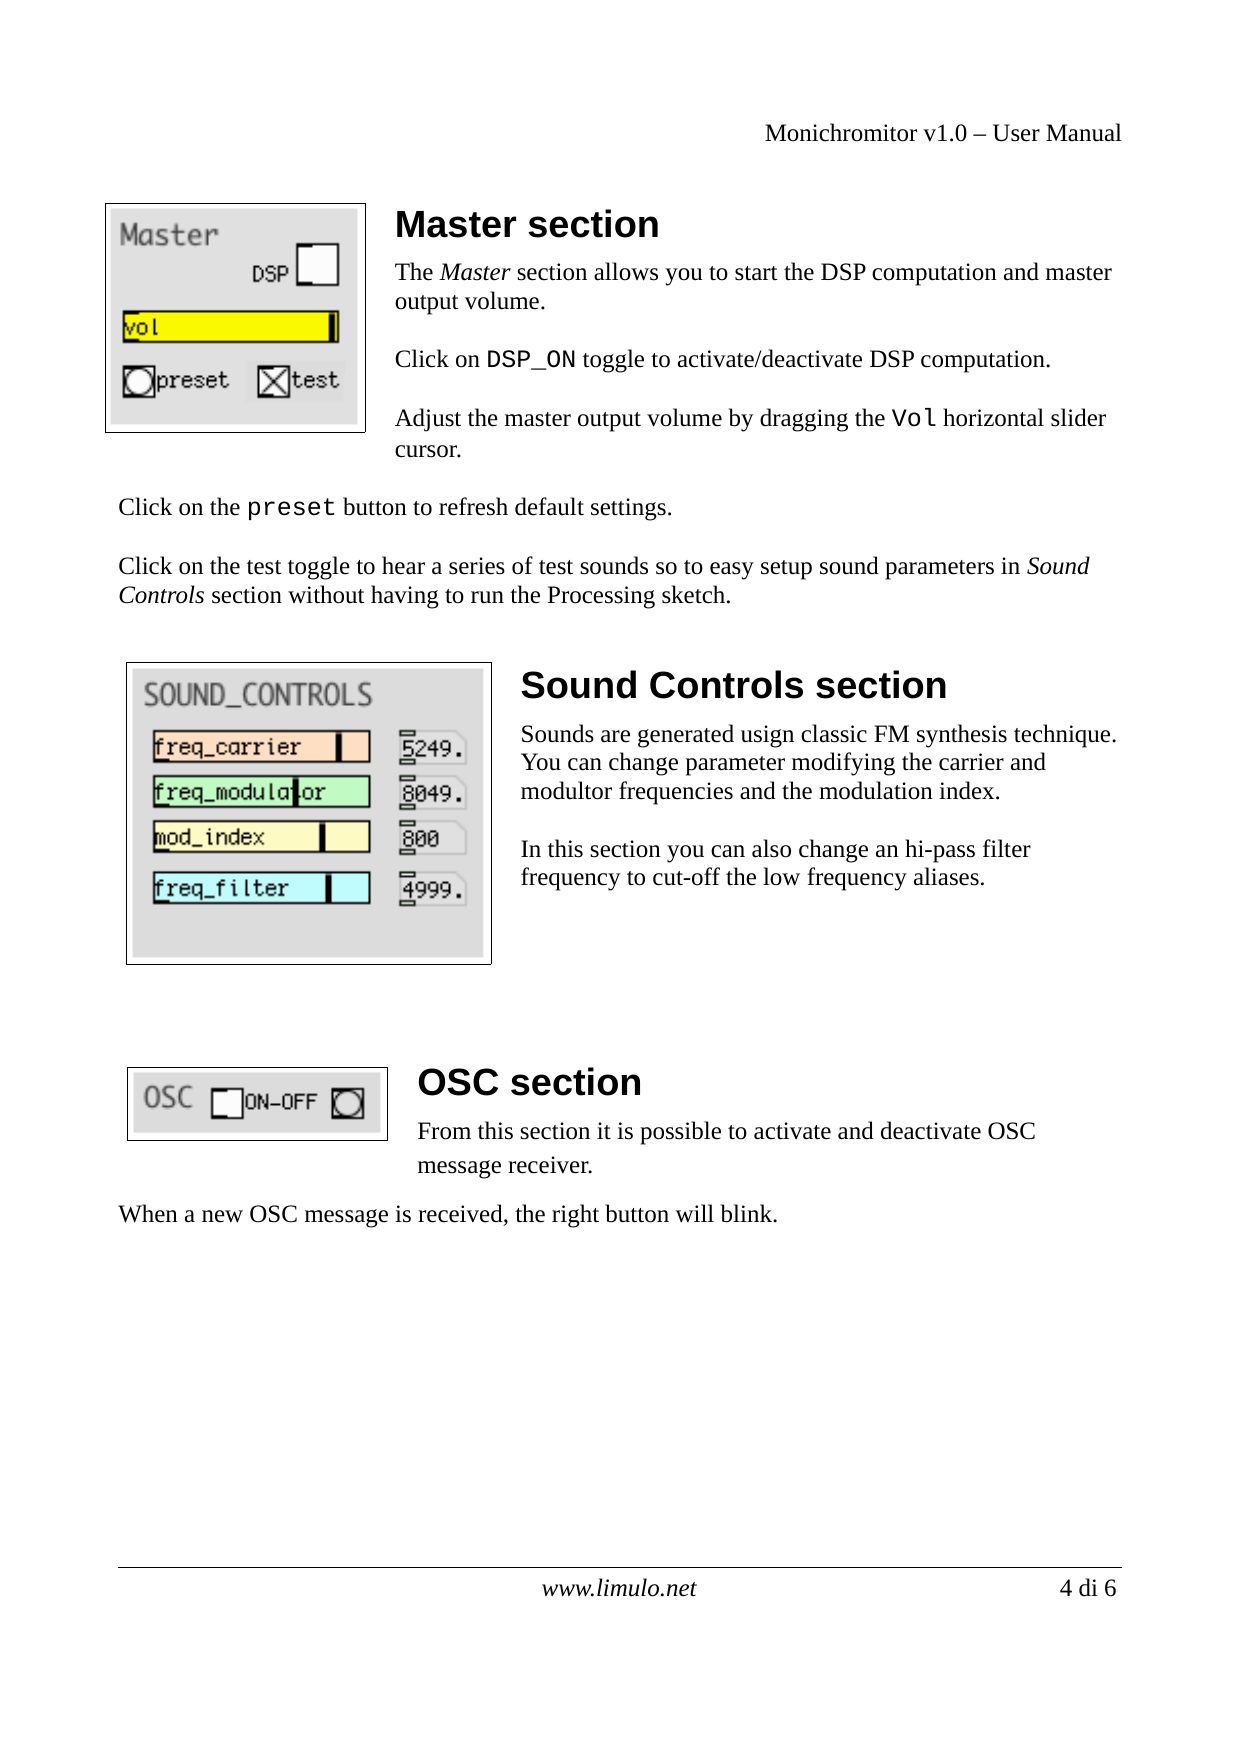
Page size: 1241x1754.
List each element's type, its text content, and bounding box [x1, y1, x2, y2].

text In this section you can also change an hi-pass filter frequency to cut-off the low frequency aliases. [492, 834, 1122, 891]
subtitle [128, 1068, 387, 1140]
subtitle [106, 204, 365, 432]
picture [129, 665, 488, 962]
text Click on the preset button to refresh default settings. [118, 492, 1122, 522]
subtitle [127, 663, 491, 964]
text When a new OSC message is received, the right button will blink. [118, 1199, 1122, 1228]
subtitle OSC section [118, 1060, 1122, 1103]
text From this section it is possible to activate and deactivate OSC message receiver. [118, 1116, 1122, 1179]
subtitle Master section [118, 201, 1122, 245]
picture [130, 1070, 385, 1137]
text Sounds are generated usign classic FM synthesis technique. You can change parameter modifying the carrier and modultor frequencies and the modulation index. [492, 719, 1122, 805]
subtitle Sound Controls section [492, 662, 1122, 706]
text Adjust the master output volume by dragging the Vol horizontal slider cursor. [118, 403, 1122, 463]
text Click on DSP_ON toggle to activate/deactivate DSP computation. [366, 344, 1122, 374]
picture [107, 206, 362, 429]
text Click on the test toggle to hear a series of test sounds so to easy setup sound parameters in Sound Controls section without having to run the Processing sketch. [118, 551, 1122, 609]
text The Master section allows you to start the DSP computation and master output volume. [366, 257, 1122, 315]
